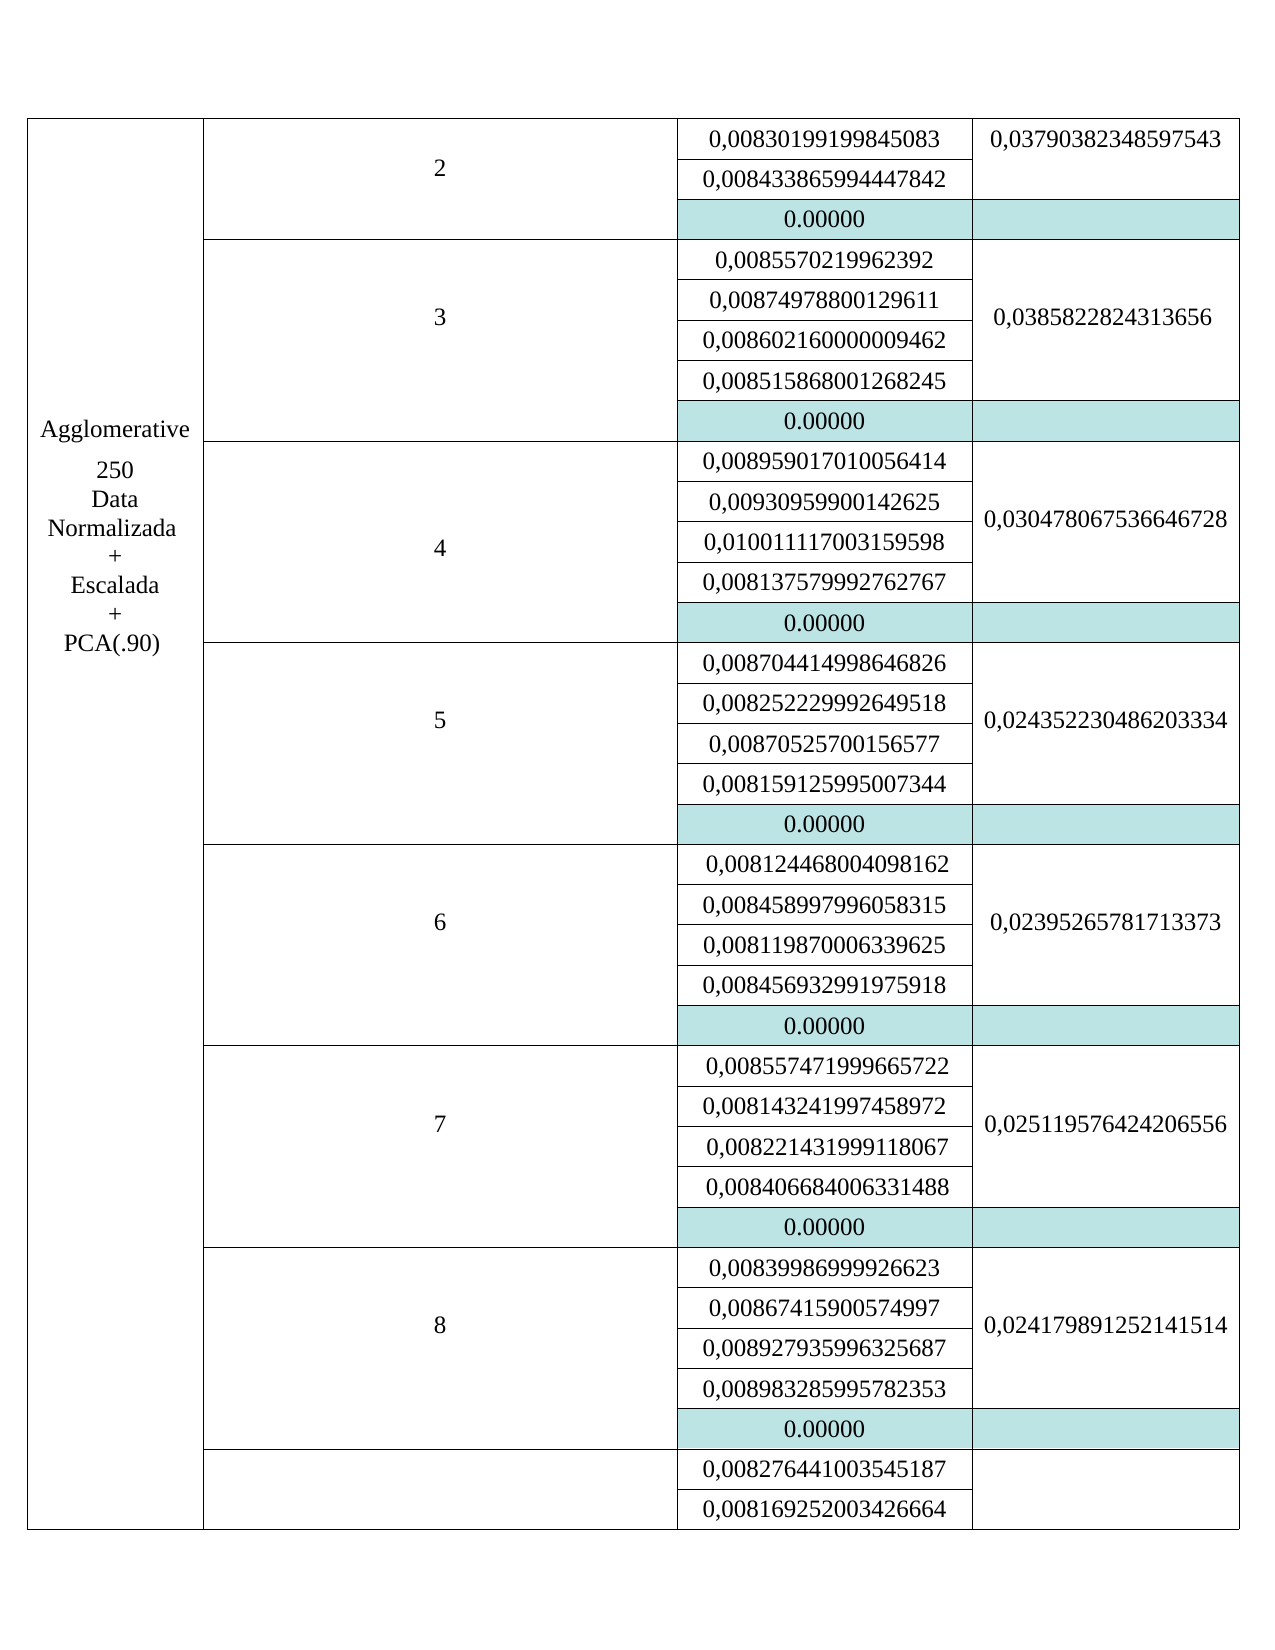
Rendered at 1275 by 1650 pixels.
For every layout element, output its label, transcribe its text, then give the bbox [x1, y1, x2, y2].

table_cell Agglomerative 250 Data Normalizada + Escalada + PCA(.90) [28, 119, 203, 1529]
table_cell [973, 603, 1239, 642]
table_cell 0,008143241997458972 [678, 1087, 972, 1126]
table_cell 0,008959017010056414 [678, 442, 972, 481]
table_cell 0,008983285995782353 [678, 1369, 972, 1408]
table_cell 0,025119576424206556 [973, 1046, 1239, 1207]
table_cell 0,00875 [678, 1409, 972, 1448]
table_cell [973, 1006, 1239, 1045]
table_cell 0,010011117003159598 [678, 522, 972, 562]
table_cell 0,008137579992762767 [678, 563, 972, 602]
table_cell 0,008433865994447842 [678, 160, 972, 199]
table_cell 0,0385822824313656 [973, 240, 1239, 400]
table_cell 0,00861 [678, 401, 972, 441]
table_cell 0,024352230486203334 [973, 643, 1239, 803]
table_cell [973, 805, 1239, 844]
table_cell 0,008557471999665722 [678, 1046, 972, 1086]
table_cell 3 [204, 240, 677, 441]
table_cell [973, 1208, 1239, 1247]
table_cell 0,00910 [678, 603, 972, 642]
table_cell 0,0085570219962392 [678, 240, 972, 279]
table_cell 0,008159125995007344 [678, 764, 972, 803]
table_cell 8 [204, 1248, 677, 1448]
table_cell 0,008221431999118067 [678, 1127, 972, 1166]
table_cell 4 [204, 442, 677, 642]
table_cell 0,00839 [678, 200, 972, 239]
table_cell [973, 200, 1239, 239]
table_cell 0,008458997996058315 [678, 885, 972, 924]
table_cell 0,030478067536646728 [973, 442, 1239, 602]
table_cell 0,008704414998646826 [678, 643, 972, 682]
table_cell 0,00867415900574997 [678, 1288, 972, 1327]
table_cell 0,008124468004098162 [678, 845, 972, 884]
table_cell 0,008252229992649518 [678, 684, 972, 723]
table_cell [973, 1409, 1239, 1448]
table_cell 0,00830199199845083 [678, 119, 972, 158]
table_cell 0,008276441003545187 [678, 1450, 972, 1489]
table_cell 2 [204, 119, 677, 239]
table_cell [204, 1450, 677, 1529]
table_cell 0,008406684006331488 [678, 1167, 972, 1207]
table_cell 0,024179891252141514 [973, 1248, 1239, 1408]
table_cell 0,00829 [678, 1006, 972, 1045]
table_cell 0,008169252003426664 [678, 1490, 972, 1529]
table_cell 0,008515868001268245 [678, 361, 972, 400]
table_cell 0,00874978800129611 [678, 280, 972, 320]
table_cell 0,03790382348597543 [973, 119, 1239, 199]
table_cell 0,008602160000009462 [678, 321, 972, 360]
table_cell 5 [204, 643, 677, 844]
table_cell 7 [204, 1046, 677, 1247]
table_cell 0,008927935996325687 [678, 1329, 972, 1368]
table_cell 6 [204, 845, 677, 1045]
table_cell 0,00846 [678, 805, 972, 844]
table_cell 0,02395265781713373 [973, 845, 1239, 1005]
table_cell [973, 1450, 1239, 1529]
table_cell 0,00839986999926623 [678, 1248, 972, 1287]
table_cell 0,00930959900142625 [678, 482, 972, 521]
table_cell 0,008456932991975918 [678, 966, 972, 1005]
table_cell 0,00833 [678, 1208, 972, 1247]
table_cell [973, 401, 1239, 441]
table_cell 0,00870525700156577 [678, 724, 972, 763]
table_cell 0,008119870006339625 [678, 925, 972, 965]
